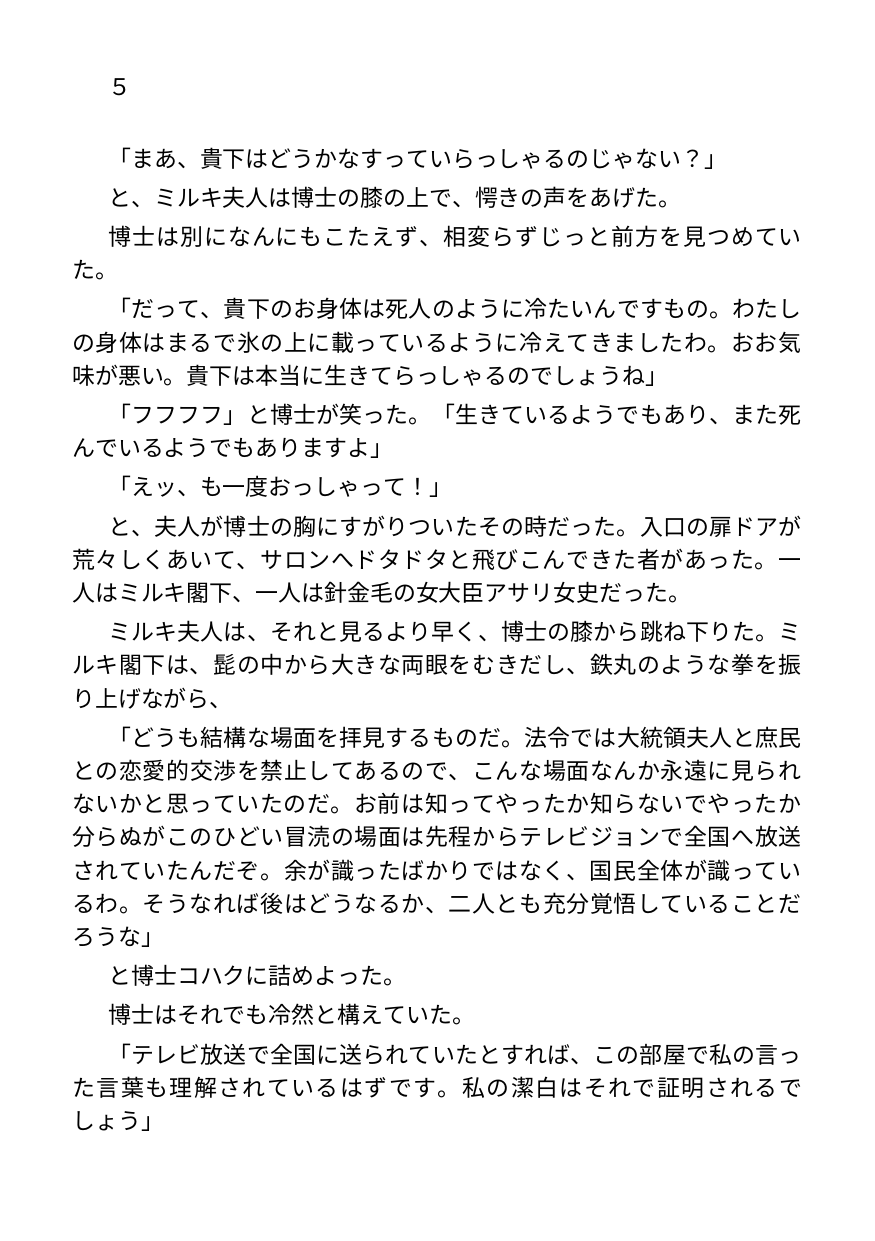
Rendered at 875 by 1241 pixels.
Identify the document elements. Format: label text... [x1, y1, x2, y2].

text ５ [72, 69, 802, 102]
text と、夫人が博士の胸にすがりついたその時だった。入口の扉ドアが荒々しくあいて、サロンへドタドタと飛びこんできた者があった。一人はミルキ閣下、一人は針金毛の女大臣アサリ女史だった。 [72, 508, 802, 608]
text と博士コハクに詰めよった。 [72, 958, 802, 991]
text 博士は別になんにもこたえず、相変らずじっと前方を見つめていた。 [72, 219, 802, 285]
text 「テレビ放送で全国に送られていたとすれば、この部屋で私の言った言葉も理解されているはずです。私の潔白はそれで証明されるでしょう」 [72, 1036, 802, 1136]
text 博士はそれでも冷然と構えていた。 [72, 997, 802, 1031]
text と、ミルキ夫人は博士の膝の上で、愕きの声をあげた。 [72, 179, 802, 213]
text 「どうも結構な場面を拝見するものだ。法令では大統領夫人と庶民との恋愛的交渉を禁止してあるので、こんな場面なんか永遠に見られないかと思っていたのだ。お前は知ってやったか知らないでやったか分らぬがこのひどい冒涜の場面は先程からテレビジョンで全国へ放送されていたんだぞ。余が識ったばかりではなく、国民全体が識っているわ。そうなれば後はどうなるか、二人とも充分覚悟していることだろうな」 [72, 719, 802, 952]
text ミルキ夫人は、それと見るより早く、博士の膝から跳ね下りた。ミルキ閣下は、髭の中から大きな両眼をむきだし、鉄丸のような拳を振り上げながら、 [72, 614, 802, 714]
text 「だって、貴下のお身体は死人のように冷たいんですもの。わたしの身体はまるで氷の上に載っているように冷えてきましたわ。おお気味が悪い。貴下は本当に生きてらっしゃるのでしょうね」 [72, 291, 802, 391]
text 「まあ、貴下はどうかなすっていらっしゃるのじゃない？」 [72, 140, 802, 174]
text 「フフフフ」と博士が笑った。「生きているようでもあり、また死んでいるようでもありますよ」 [72, 397, 802, 463]
text 「えッ、も一度おっしゃって！」 [72, 469, 802, 502]
